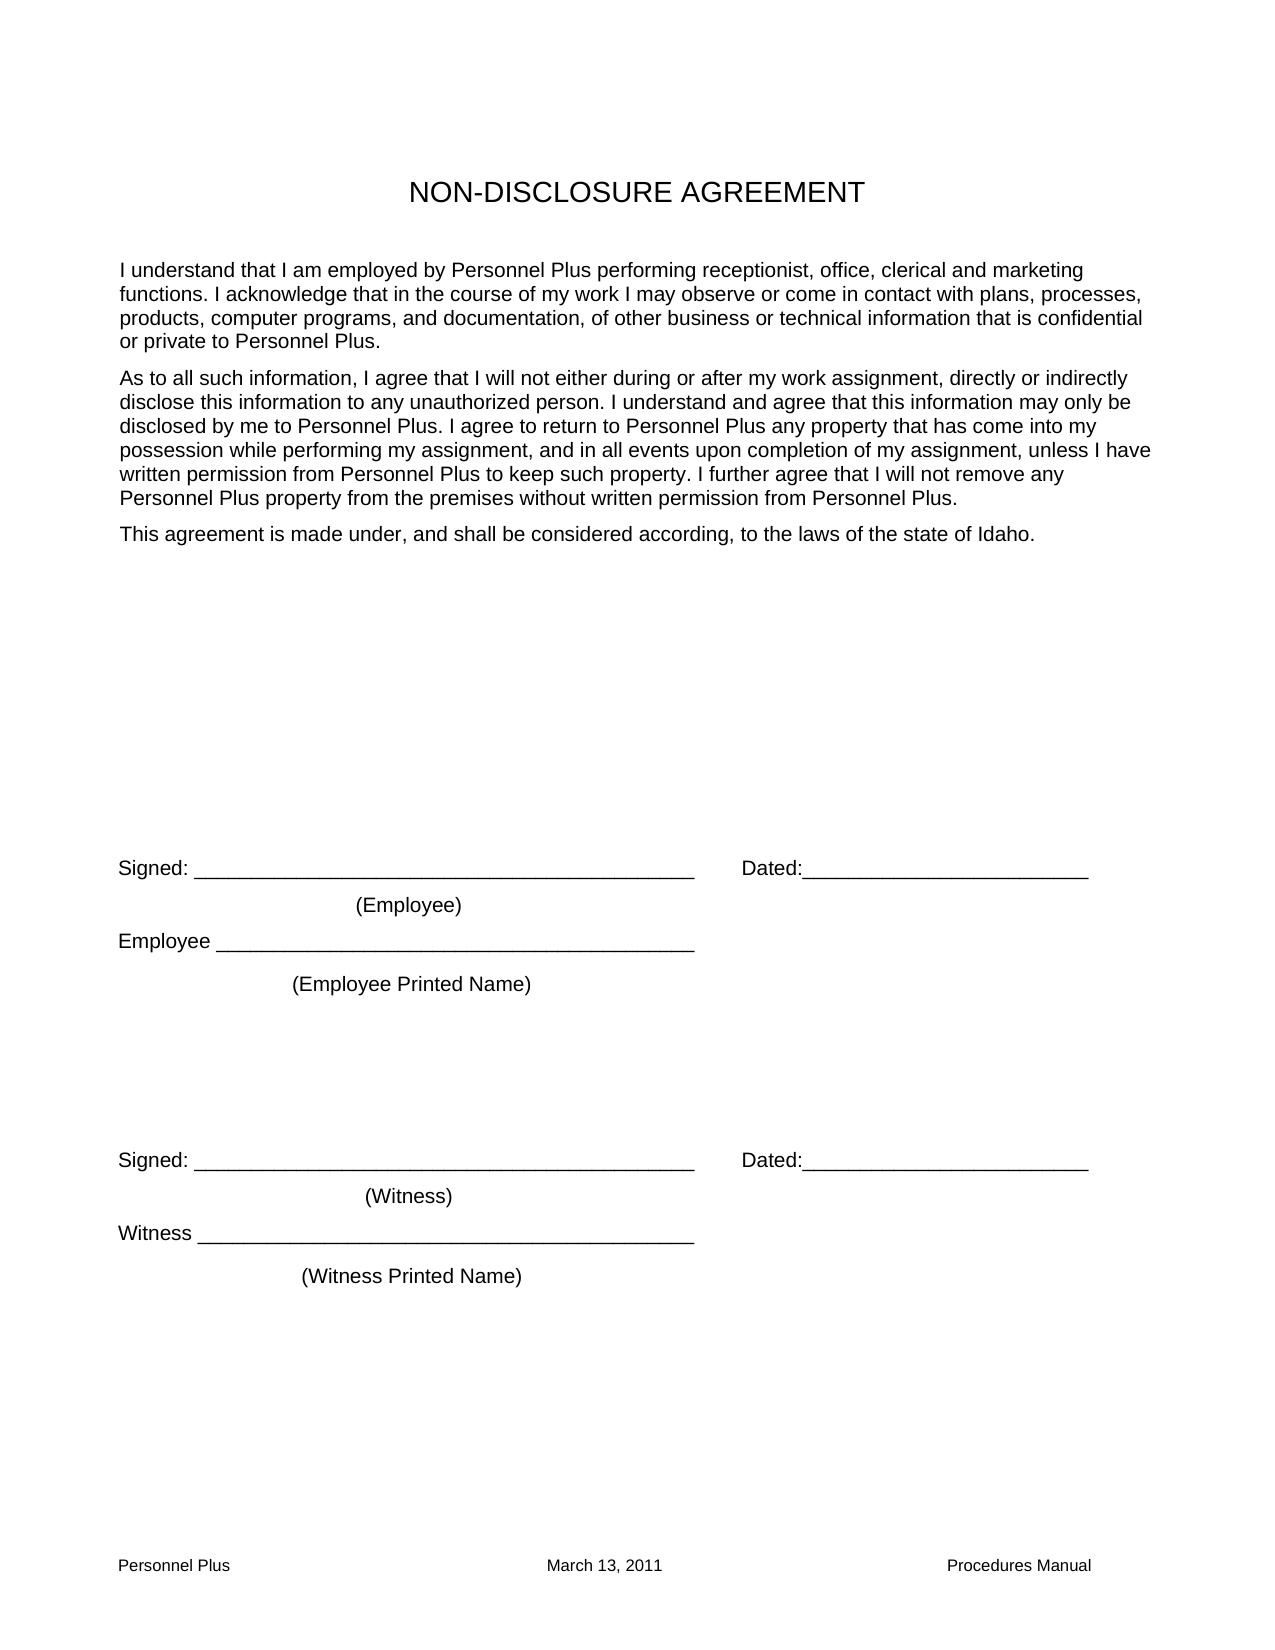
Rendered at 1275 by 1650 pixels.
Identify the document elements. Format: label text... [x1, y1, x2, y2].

text (Employee) [118, 892, 1153, 916]
text As to all such information, I agree that I will not either during or after my work assignment, directly or indirectly disclose this information to any unauthorized person. I understand and agree that this information may only be disclosed by me to Personnel Plus. I agree to return to Personnel Plus any property that has come into my possession while performing my assignment, and in all events upon completion of my assignment, unless I have written permission from Personnel Plus to keep such property. I further agree that I will not remove any Personnel Plus property from the premises without written permission from Personnel Plus. [119, 366, 1156, 509]
text (Witness Printed Name) [118, 1257, 1153, 1290]
text This agreement is made under, and shall be considered according, to the laws of the state of Idaho. [119, 522, 1156, 546]
text Employee [118, 929, 1153, 953]
text Witness [118, 1220, 1153, 1244]
text Signed: Dated: [118, 1147, 1153, 1171]
text (Employee Printed Name) [118, 965, 1153, 998]
text (Witness) [118, 1184, 1153, 1208]
text I understand that I am employed by Personnel Plus performing receptionist, office, clerical and marketing functions. I acknowledge that in the course of my work I may observe or come in contact with plans, processes, products, computer programs, and documentation, of other business or technical information that is confidential or private to Personnel Plus. [119, 257, 1156, 353]
text Signed: Dated: [118, 856, 1153, 880]
subtitle NON-DISCLOSURE AGREEMENT [118, 175, 1156, 208]
